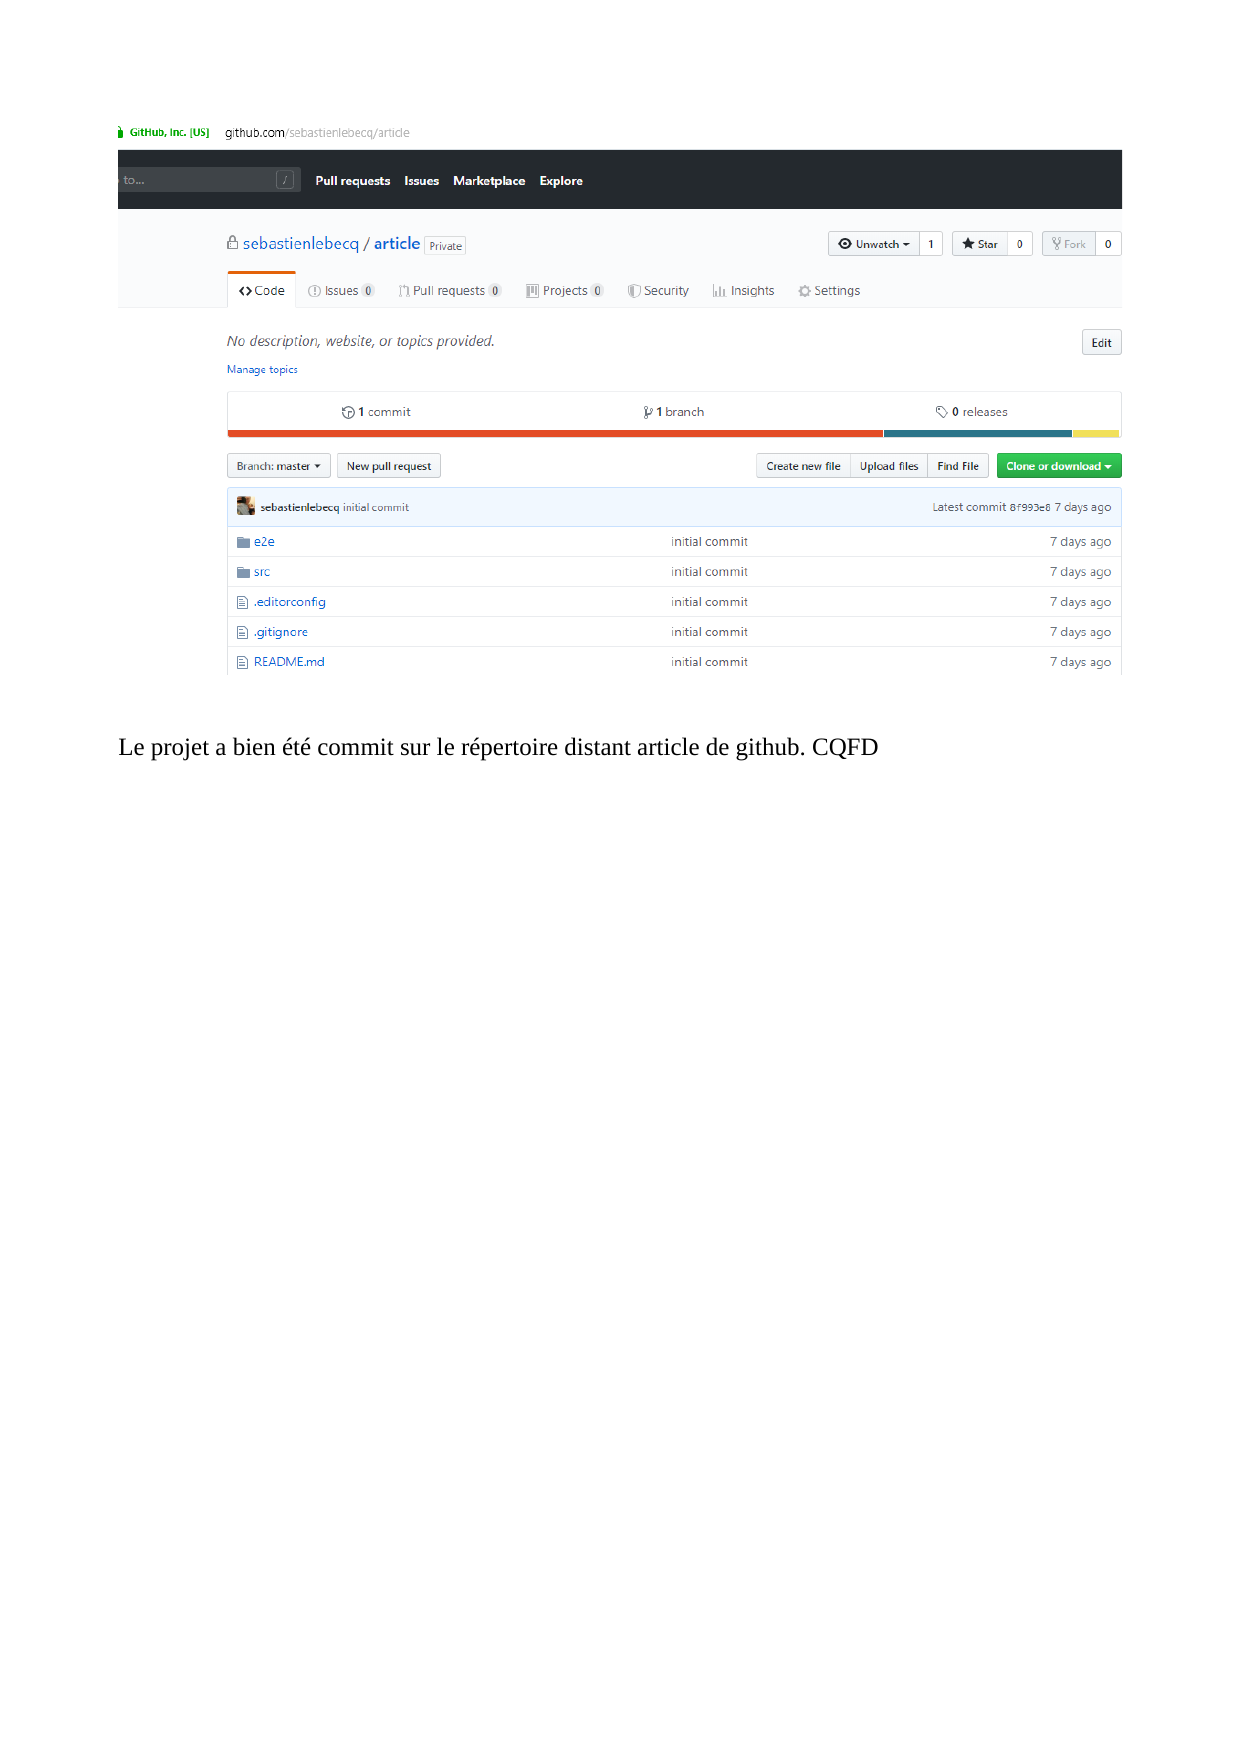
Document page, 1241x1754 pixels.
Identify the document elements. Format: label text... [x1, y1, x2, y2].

picture [118, 118, 1123, 675]
text Le projet a bien été commit sur le répertoire distant article de github. CQFD [118, 732, 1122, 761]
